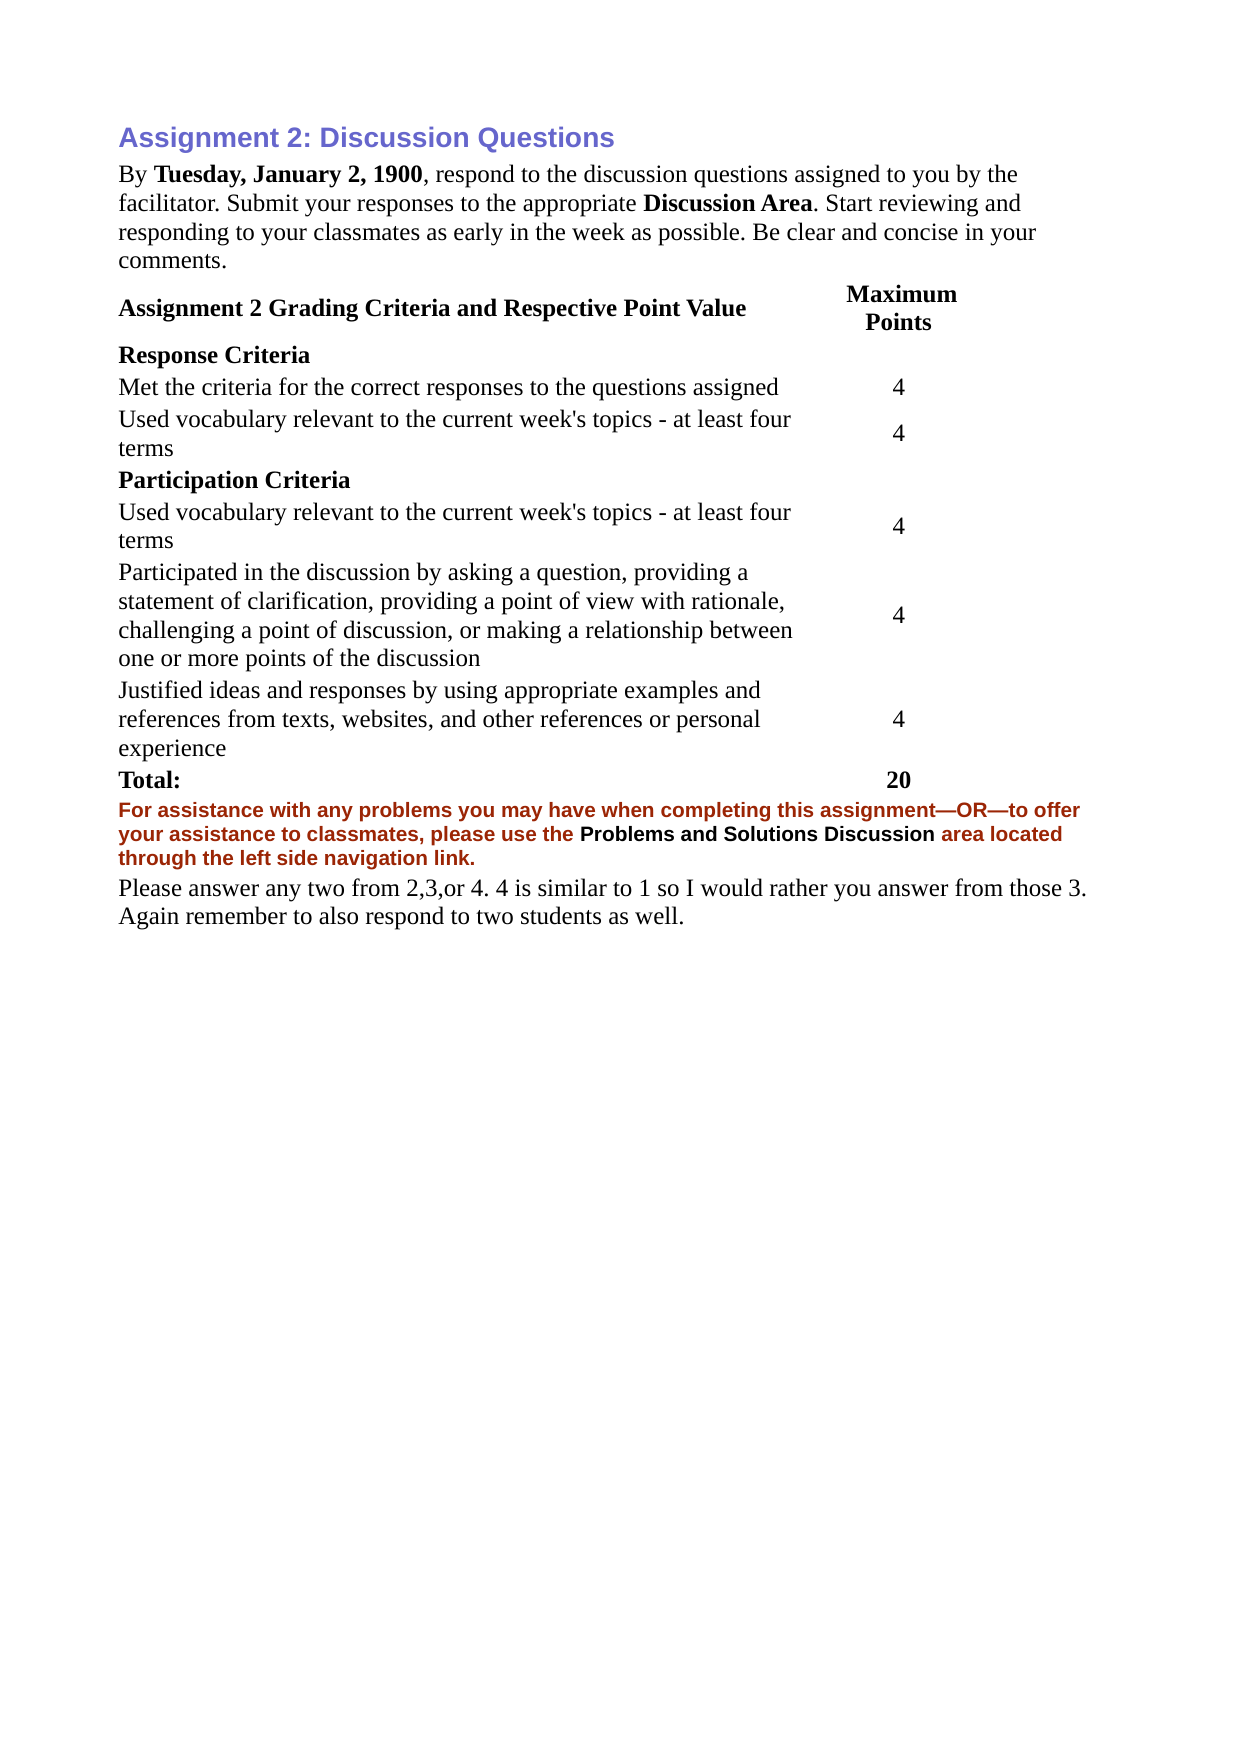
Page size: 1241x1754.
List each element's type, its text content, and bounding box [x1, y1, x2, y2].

table_cell 4 [816, 495, 987, 556]
table_cell Used vocabulary relevant to the current week's topics - at least four terms [117, 495, 816, 556]
table_cell 4 [816, 674, 987, 763]
table_cell [816, 463, 987, 495]
table_cell Total: [117, 763, 816, 795]
text By Tuesday, January 2, 1900, respond to the discussion questions assigned to you by the facilitator. Submit your responses to the appropriate Discussion Area. Start reviewing and responding to your classmates as early in the week as possible. Be clear and concise in your comments. [118, 159, 1122, 274]
table_cell Met the criteria for the correct responses to the questions assigned [117, 371, 816, 402]
table_cell Justified ideas and responses by using appropriate examples and references from texts, websites, and other references or personal experience [117, 674, 816, 763]
text Assignment 2: Discussion Questions [118, 121, 1122, 153]
table_cell Response Criteria [117, 338, 816, 371]
table_cell Participation Criteria [117, 463, 816, 495]
text Please answer any two from 2,3,or 4. 4 is similar to 1 so I would rather you answer from those 3. Again remember to also respond to two students as well. [118, 873, 1122, 930]
table_cell 4 [816, 403, 987, 463]
table_header Assignment 2 Grading Criteria and Respective Point Value [117, 277, 816, 338]
table_cell 4 [816, 371, 987, 402]
table_cell Used vocabulary relevant to the current week's topics - at least four terms [117, 403, 816, 463]
table_cell [816, 338, 987, 371]
table_cell Participated in the discussion by asking a question, providing a statement of clarification, providing a point of view with rationale, challenging a point of discussion, or making a relationship between one or more points of the discussion [117, 556, 816, 674]
table_header Maximum Points [816, 277, 987, 338]
table_cell 20 [816, 763, 987, 795]
table_cell 4 [816, 556, 987, 674]
text For assistance with any problems you may have when completing this assignment—OR—to offer your assistance to classmates, please use the Problems and Solutions Discussion area located through the left side navigation link. [118, 798, 1122, 870]
